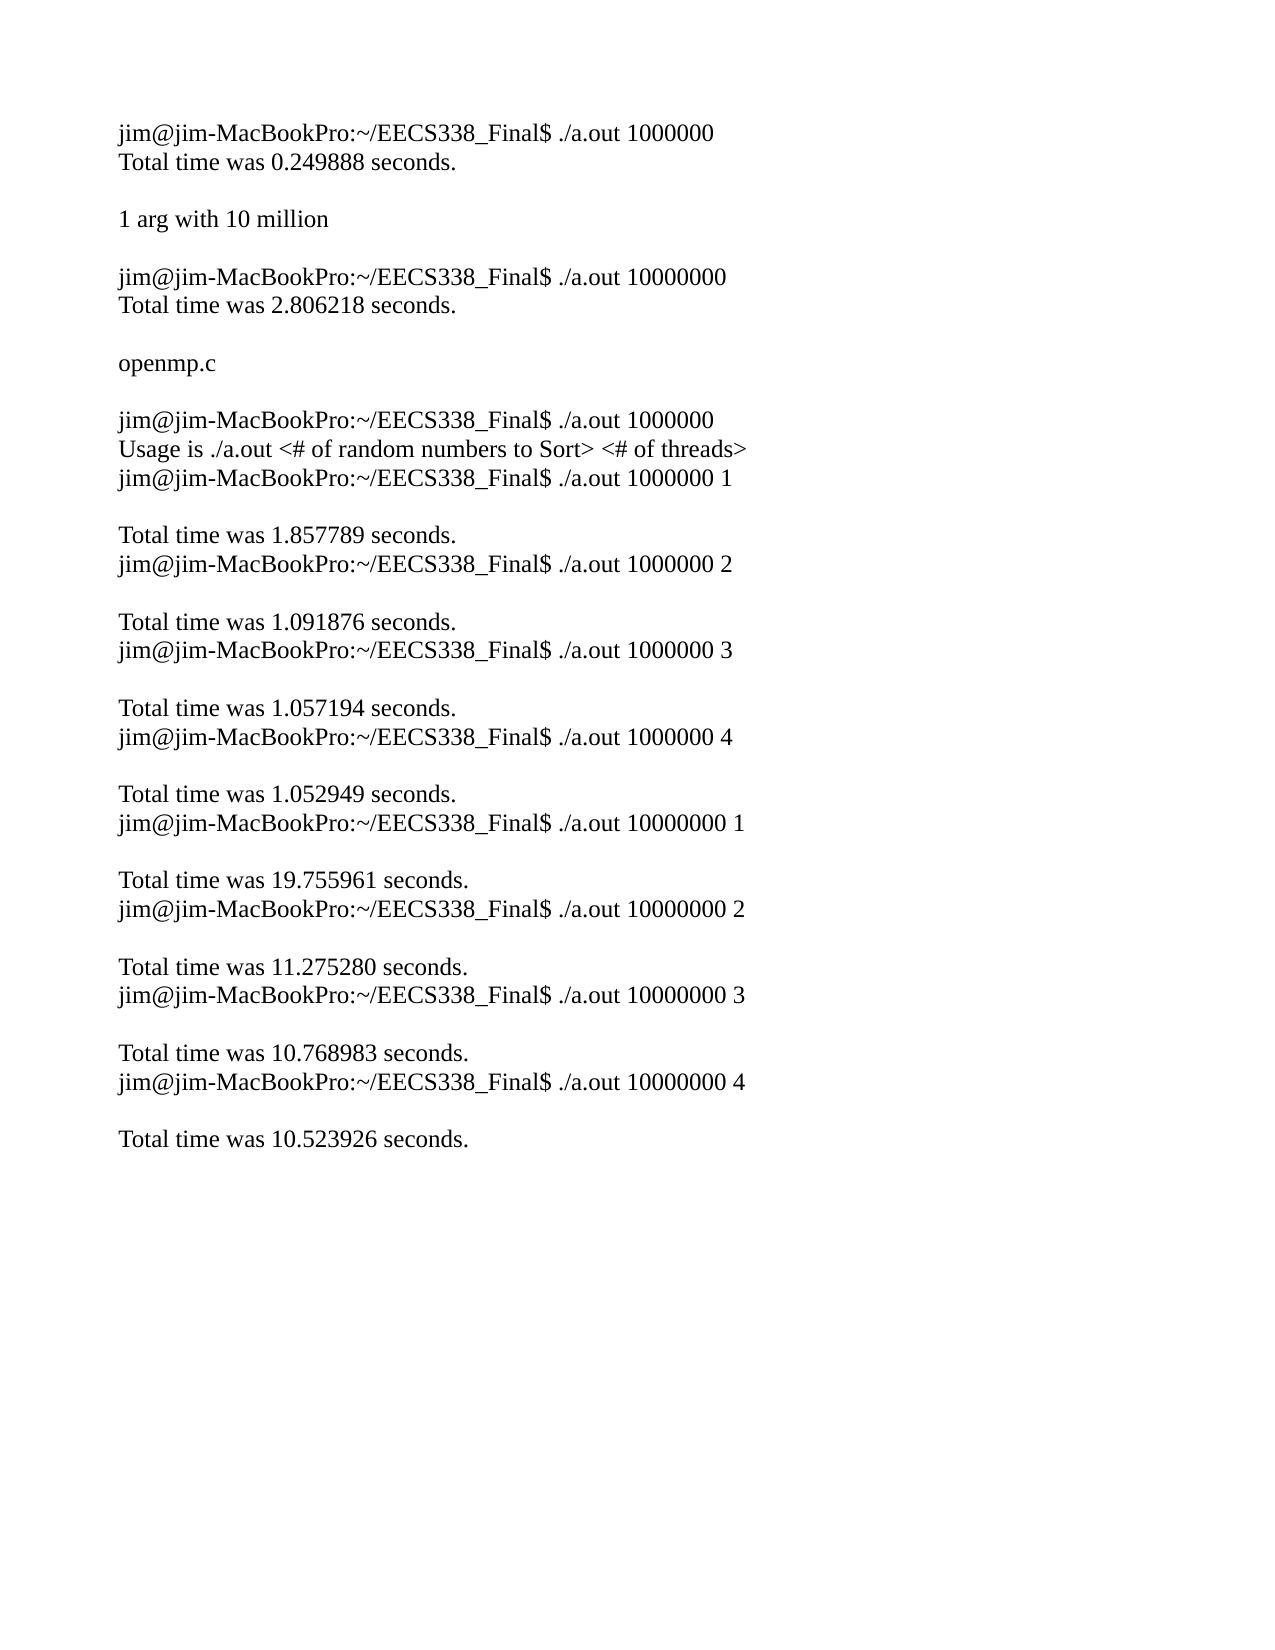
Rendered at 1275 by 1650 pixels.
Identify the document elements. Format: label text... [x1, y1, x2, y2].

list jim@jim-MacBookPro:~/EECS338_Final$ ./a.out 10000000 [118, 262, 1157, 291]
list jim@jim-MacBookPro:~/EECS338_Final$ ./a.out 10000000 4 [118, 1067, 1157, 1096]
list jim@jim-MacBookPro:~/EECS338_Final$ ./a.out 1000000 3 [118, 636, 1157, 664]
list Total time was 10.768983 seconds. [118, 1038, 1157, 1067]
list jim@jim-MacBookPro:~/EECS338_Final$ ./a.out 1000000 [118, 406, 1157, 434]
list openmp.c [118, 348, 1157, 377]
list Total time was 1.857789 seconds. [118, 521, 1157, 549]
list jim@jim-MacBookPro:~/EECS338_Final$ ./a.out 10000000 1 [118, 808, 1157, 837]
list jim@jim-MacBookPro:~/EECS338_Final$ ./a.out 1000000 2 [118, 549, 1157, 578]
list Total time was 10.523926 seconds. [118, 1124, 1157, 1153]
list Total time was 1.091876 seconds. [118, 607, 1157, 636]
list Total time was 19.755961 seconds. [118, 866, 1157, 894]
list Total time was 1.052949 seconds. [118, 779, 1157, 808]
list Total time was 11.275280 seconds. [118, 952, 1157, 981]
list jim@jim-MacBookPro:~/EECS338_Final$ ./a.out 10000000 2 [118, 894, 1157, 923]
list Total time was 2.806218 seconds. [118, 291, 1157, 319]
list Total time was 0.249888 seconds. [118, 147, 1157, 176]
list jim@jim-MacBookPro:~/EECS338_Final$ ./a.out 10000000 3 [118, 981, 1157, 1009]
list Usage is ./a.out <# of random numbers to Sort> <# of threads> [118, 434, 1157, 463]
list Total time was 1.057194 seconds. [118, 693, 1157, 722]
list jim@jim-MacBookPro:~/EECS338_Final$ ./a.out 1000000 [118, 118, 1157, 147]
list 1 arg with 10 million [118, 204, 1157, 233]
list jim@jim-MacBookPro:~/EECS338_Final$ ./a.out 1000000 1 [118, 463, 1157, 492]
list jim@jim-MacBookPro:~/EECS338_Final$ ./a.out 1000000 4 [118, 722, 1157, 751]
